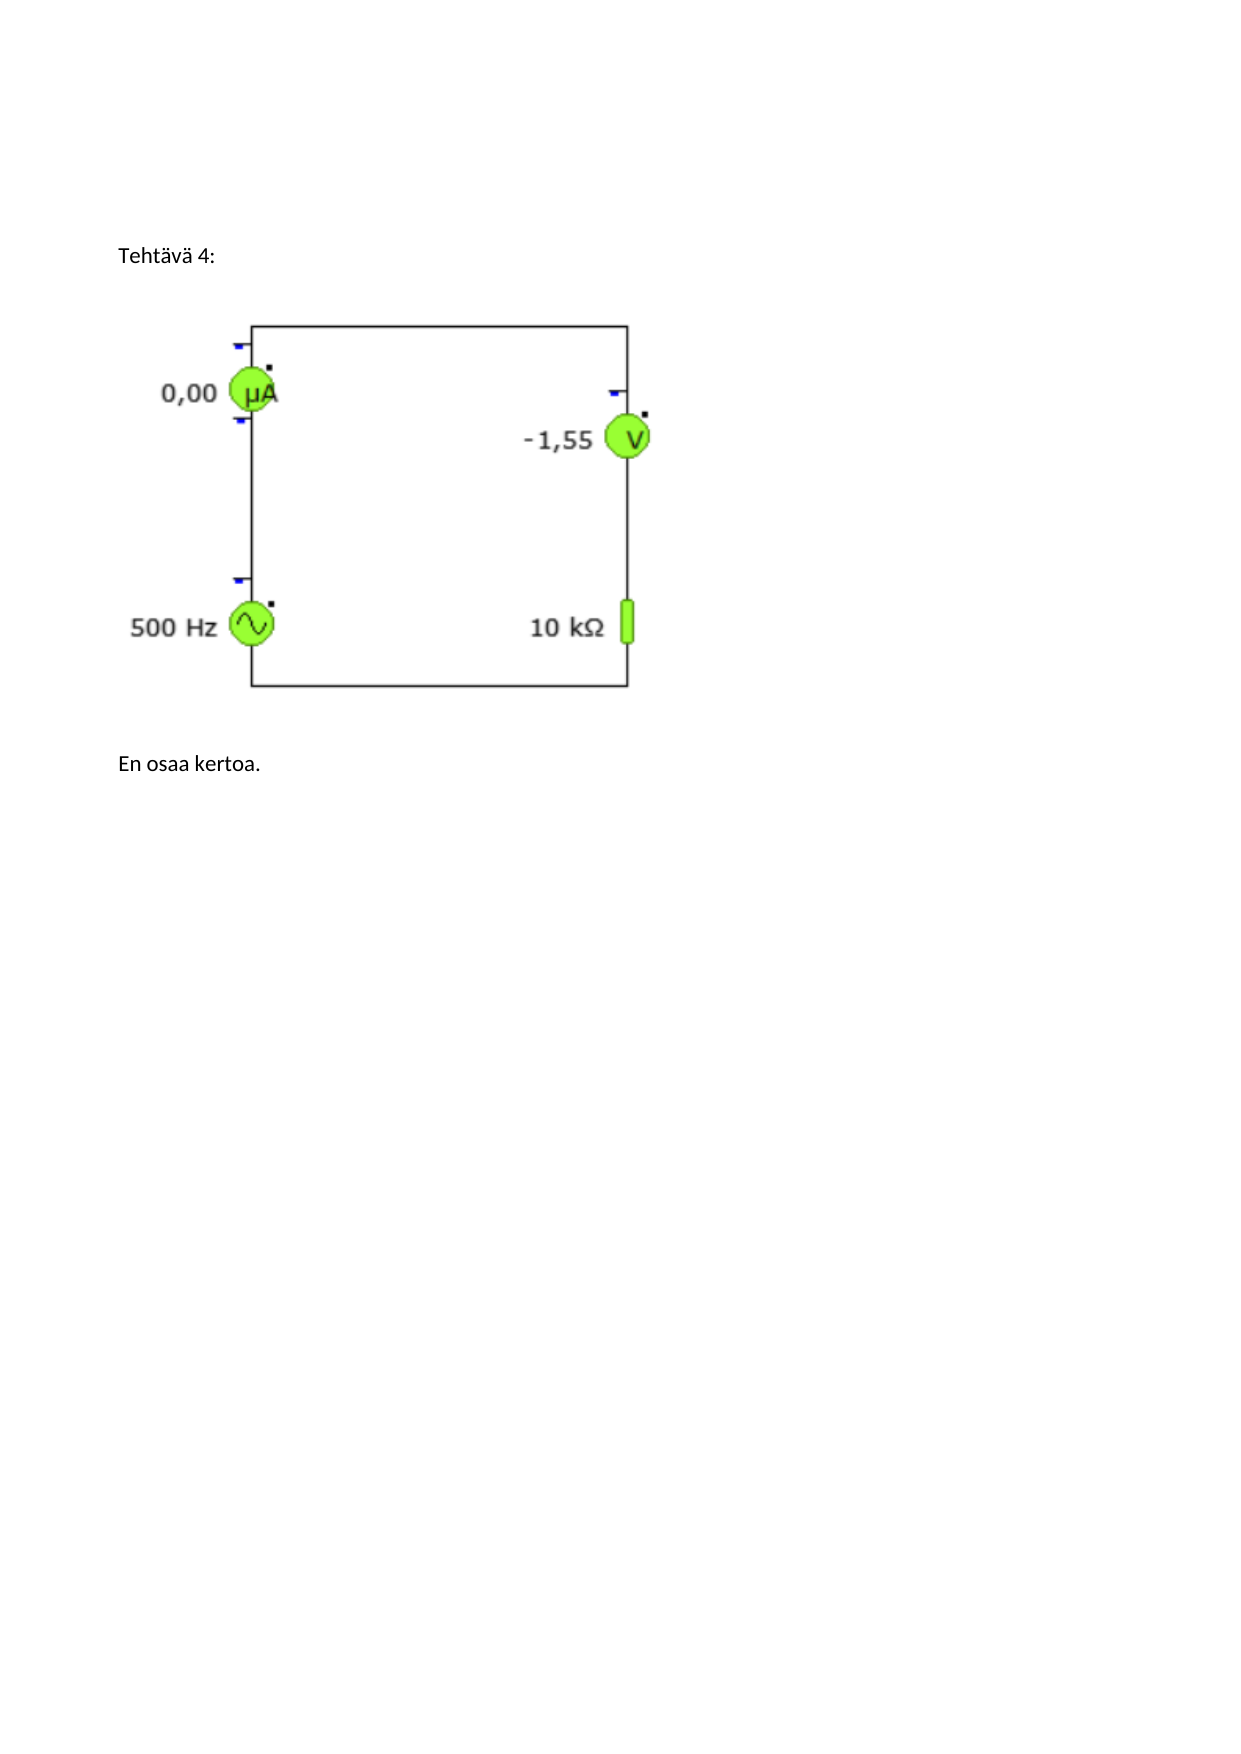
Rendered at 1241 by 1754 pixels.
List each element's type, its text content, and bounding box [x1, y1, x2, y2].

text En osaa kertoa. [118, 749, 1122, 778]
text Tehtävä 4: [118, 241, 1122, 269]
